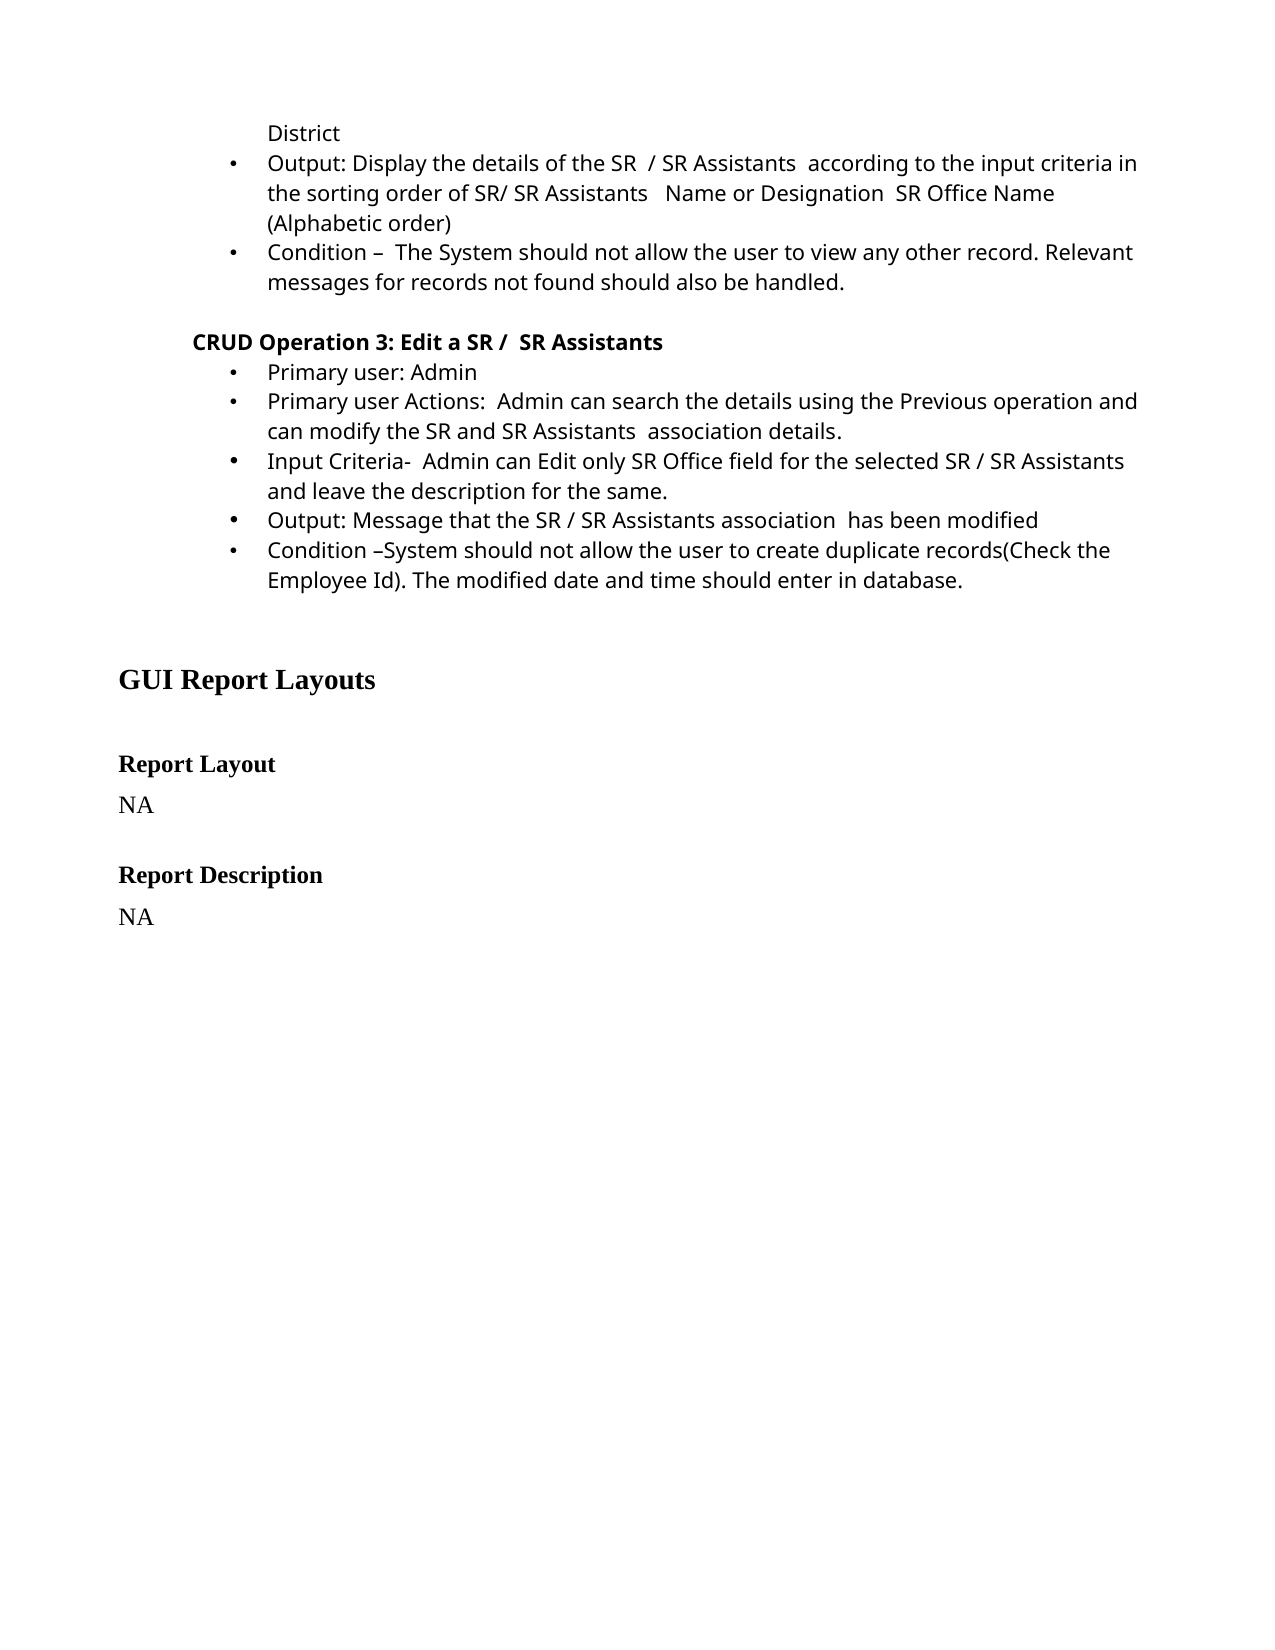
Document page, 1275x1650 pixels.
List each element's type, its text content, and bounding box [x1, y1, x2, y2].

subtitle Report Layout [118, 749, 1157, 778]
list Input Criteria- Admin can Edit only SR Office field for the selected SR / SR Assistants and leave the description for the same. [229, 446, 1157, 505]
list Output: Message that the SR / SR Assistants association has been modified [229, 505, 1157, 535]
subtitle Report Description [118, 861, 1157, 889]
text NA [118, 791, 1157, 819]
list Condition –System should not allow the user to create duplicate records(Check the Employee Id). The modified date and time should enter in database. [229, 535, 1157, 595]
subtitle GUI Report Layouts [118, 662, 1157, 696]
text CRUD Operation 3: Edit a SR / SR Assistants [118, 327, 1157, 356]
list Output: Display the details of the SR / SR Assistants according to the input criteria in the sorting order of SR/ SR Assistants Name or Designation SR Office Name (Alphabetic order) [229, 148, 1157, 237]
list District [229, 118, 1157, 148]
text NA [118, 902, 1157, 931]
list Primary user Actions: Admin can search the details using the Previous operation and can modify the SR and SR Assistants association details. [229, 386, 1157, 446]
list Primary user: Admin [229, 356, 1157, 386]
list Condition – The System should not allow the user to view any other record. Relevant messages for records not found should also be handled. [229, 237, 1157, 297]
